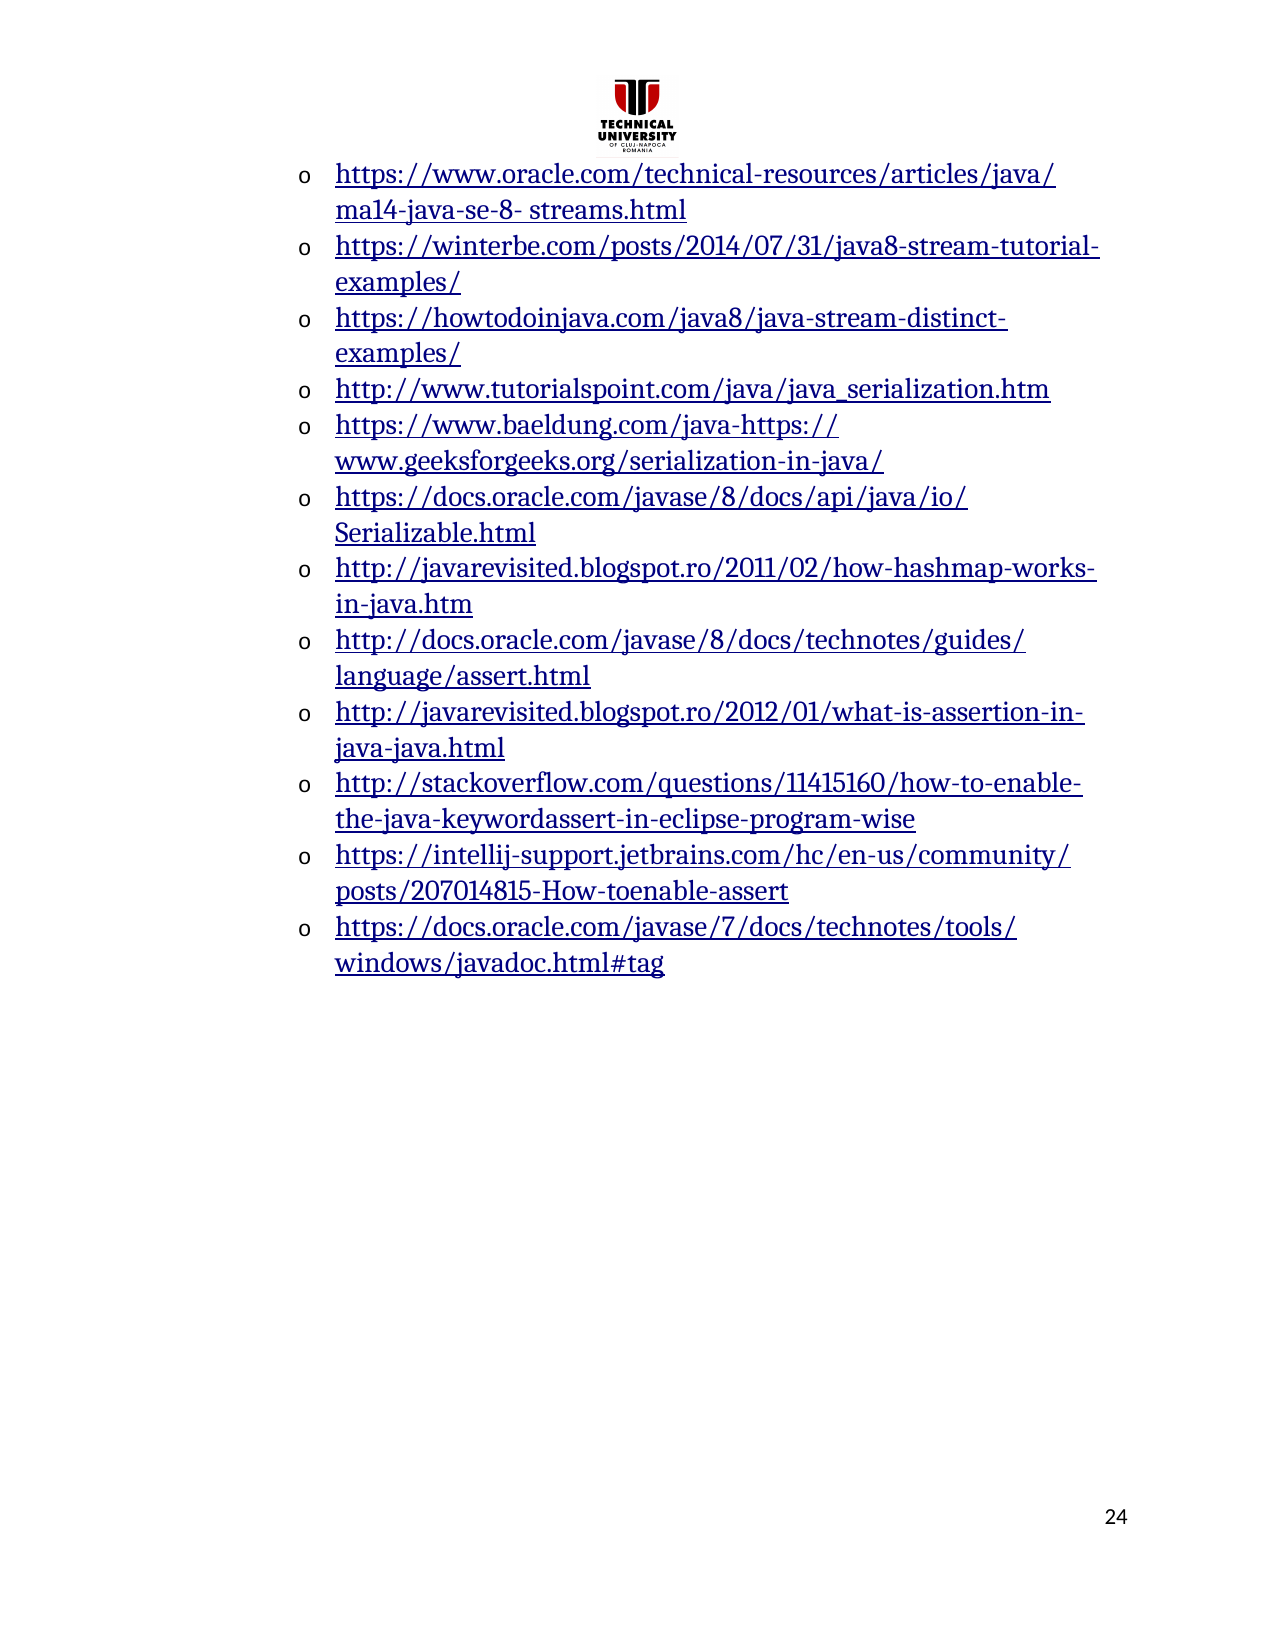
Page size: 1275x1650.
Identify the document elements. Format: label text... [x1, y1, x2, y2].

list https://intellij-support.jetbrains.com/hc/en-us/community/posts/207014815-How-toenable-assert [298, 838, 1127, 908]
list https://www.baeldung.com/java-https://www.geeksforgeeks.org/serialization-in-java/ [298, 408, 1127, 478]
list http://www.tutorialspoint.com/java/java_serialization.htm [298, 372, 1127, 406]
list http://javarevisited.blogspot.ro/2012/01/what-is-assertion-in-java-java.html [298, 695, 1127, 764]
list https://docs.oracle.com/javase/7/docs/technotes/tools/windows/javadoc.html#tag [298, 910, 1127, 979]
list http://docs.oracle.com/javase/8/docs/technotes/guides/language/assert.html [298, 623, 1127, 693]
list https://docs.oracle.com/javase/8/docs/api/java/io/Serializable.html [298, 480, 1127, 549]
list http://stackoverflow.com/questions/11415160/how-to-enable-the-java-keywordassert-in-eclipse-program-wise [298, 767, 1127, 836]
list https://winterbe.com/posts/2014/07/31/java8-stream-tutorial-examples/ [298, 229, 1127, 298]
list http://javarevisited.blogspot.ro/2011/02/how-hashmap-works-in-java.htm [298, 552, 1127, 621]
list https://howtodoinjava.com/java8/java-stream-distinct-examples/ [298, 301, 1127, 370]
list https://www.oracle.com/technical-resources/articles/java/ma14-java-se-8- streams.html [298, 157, 1127, 227]
